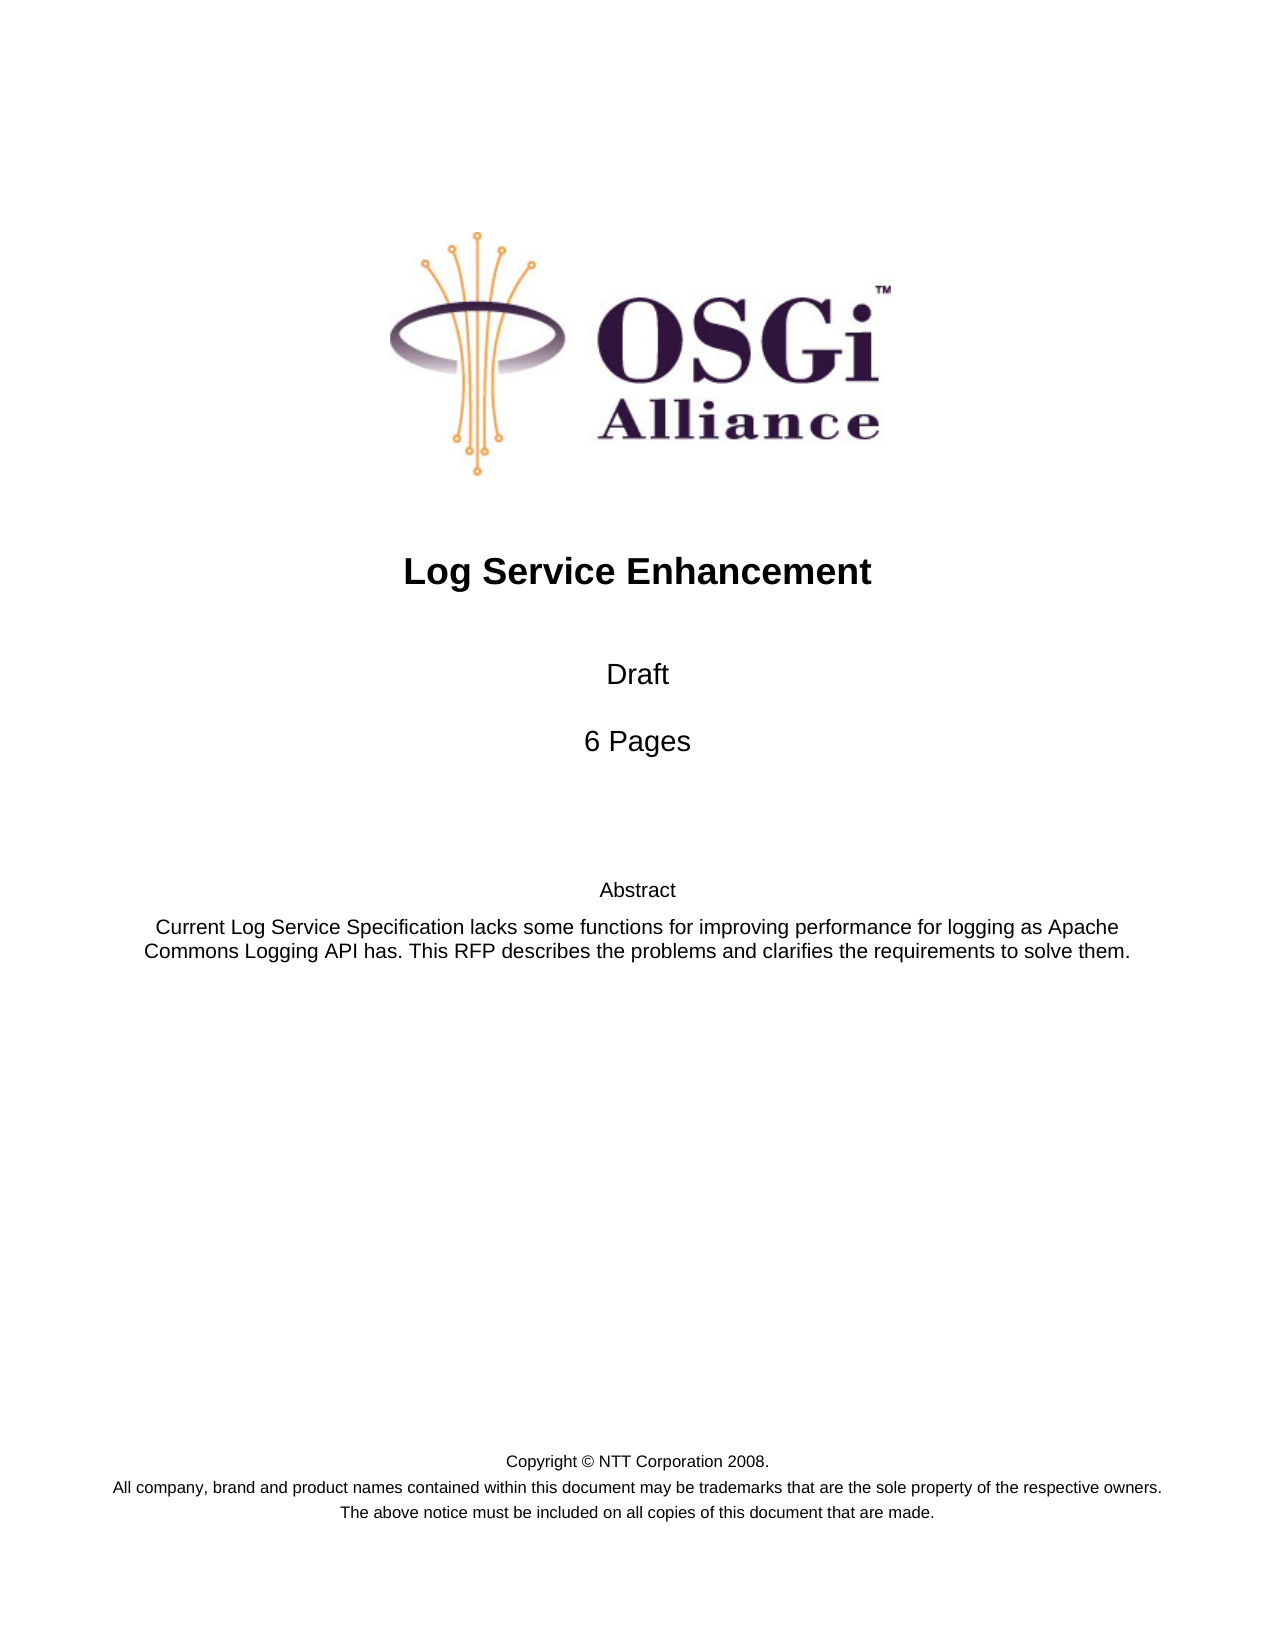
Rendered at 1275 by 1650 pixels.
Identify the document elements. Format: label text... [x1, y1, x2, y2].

picture [389, 232, 892, 476]
title Log Service Enhancement [112, 549, 1162, 592]
text Abstract [112, 871, 1162, 902]
title Draft 6 Pages [112, 657, 1162, 757]
text Current Log Service Specification lacks some functions for improving performance for logging as Apache Commons Logging API has. This RFP describes the problems and clarifies the requirements to solve them. [112, 915, 1162, 963]
